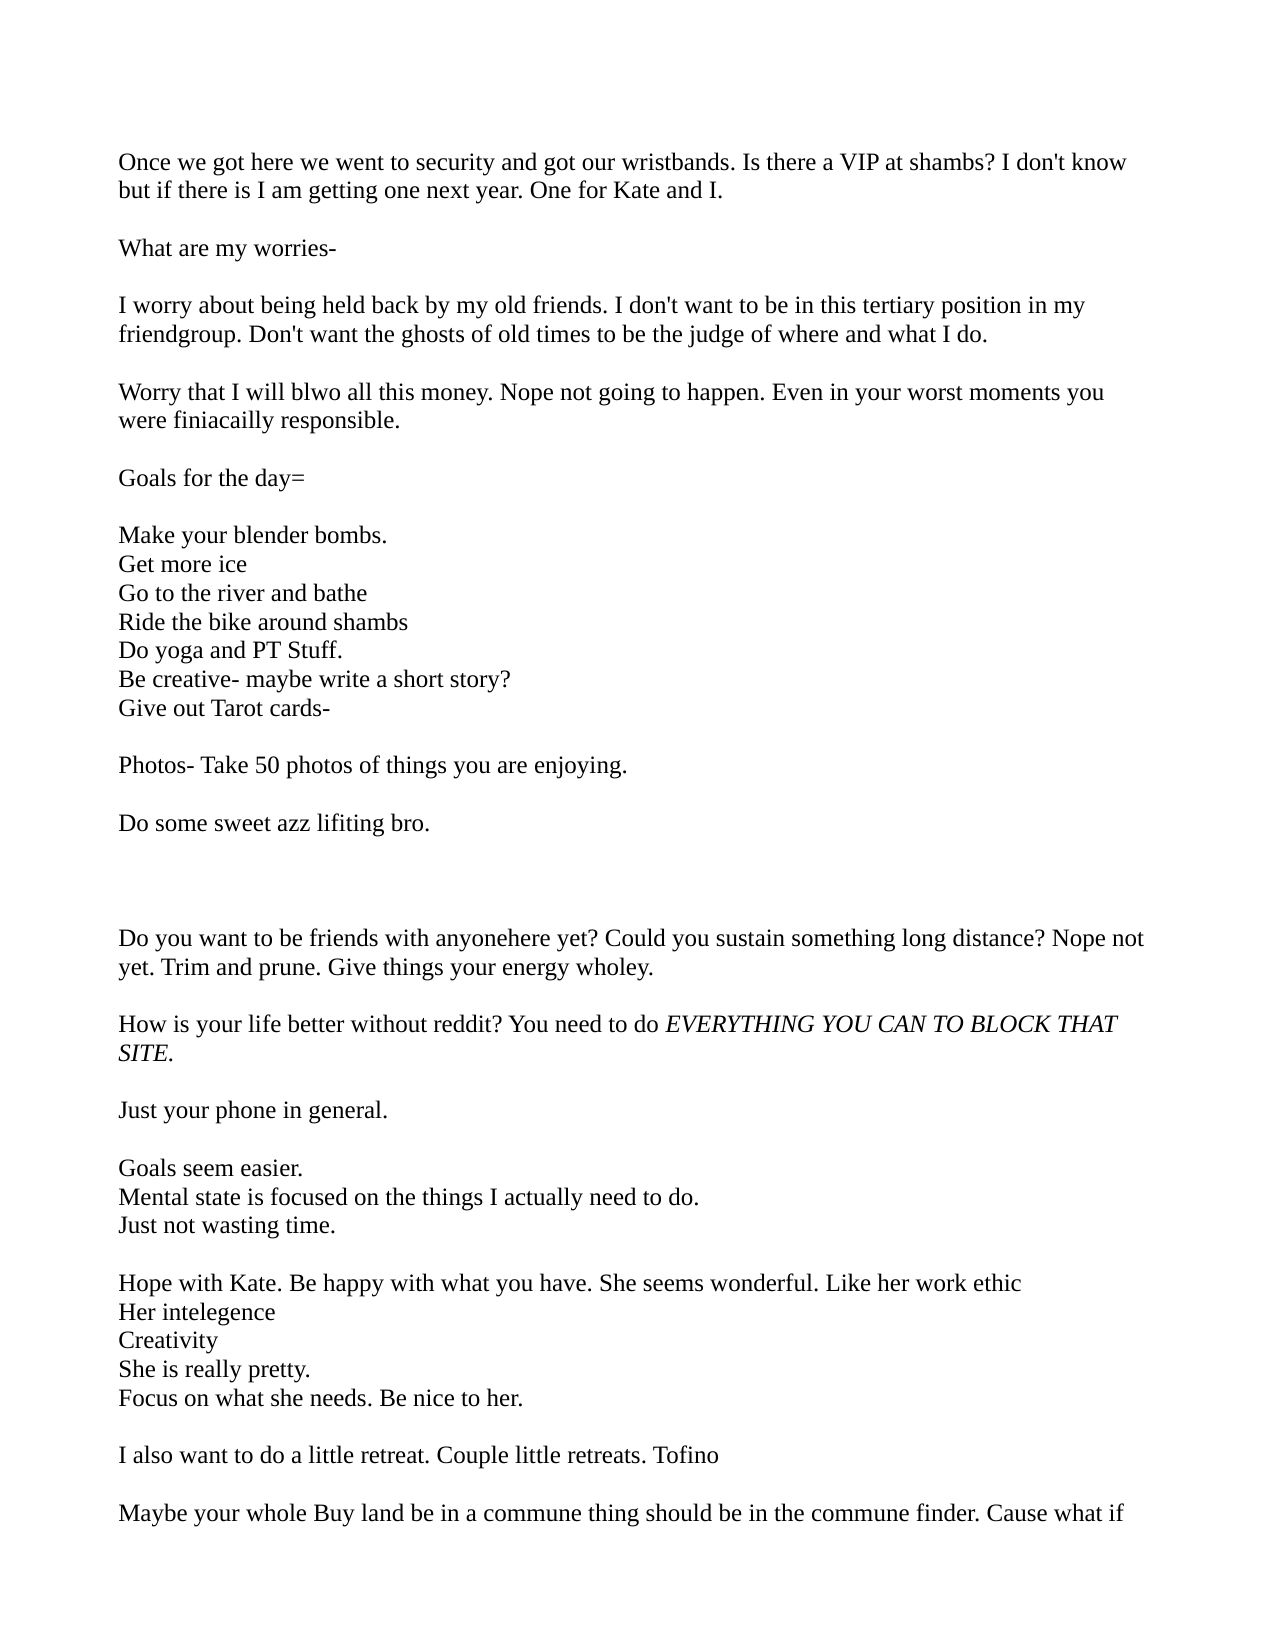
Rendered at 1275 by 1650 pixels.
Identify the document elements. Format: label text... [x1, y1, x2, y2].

text She is really pretty. [118, 1354, 1157, 1383]
text How is your life better without reddit? You need to do EVERYTHING YOU CAN TO BLOCK THAT SITE. Just your phone in general. [118, 1009, 1157, 1124]
text Focus on what she needs. Be nice to her. [118, 1383, 1157, 1412]
text Ride the bike around shambs [118, 607, 1157, 636]
text Maybe your whole Buy land be in a commune thing should be in the commune finder. Cause what if [118, 1498, 1157, 1527]
text Do yoga and PT Stuff. [118, 636, 1157, 664]
text Hope with Kate. Be happy with what you have. She seems wonderful. Like her work ethic [118, 1268, 1157, 1297]
text Goals seem easier. [118, 1153, 1157, 1182]
text Get more ice [118, 549, 1157, 578]
text Once we got here we went to security and got our wristbands. Is there a VIP at shambs? I don't know but if there is I am getting one next year. One for Kate and I. [118, 147, 1157, 204]
text Just not wasting time. [118, 1211, 1157, 1239]
text Do some sweet azz lifiting bro. [118, 808, 1157, 837]
text What are my worries- I worry about being held back by my old friends. I don't want to be in this tertiary position in my friendgroup. Don't want the ghosts of old times to be the judge of where and what I do. Worry that I will blwo all this money. Nope not going to happen. Even in your worst moments you were finiacailly responsible. [118, 233, 1157, 434]
text Creativity [118, 1326, 1157, 1354]
text Be creative- maybe write a short story? [118, 664, 1157, 693]
text Give out Tarot cards- Photos- Take 50 photos of things you are enjoying. [118, 693, 1157, 779]
text I also want to do a little retreat. Couple little retreats. Tofino [118, 1441, 1157, 1469]
text Mental state is focused on the things I actually need to do. [118, 1182, 1157, 1211]
text Her intelegence [118, 1297, 1157, 1326]
text Make your blender bombs. [118, 521, 1157, 549]
text Do you want to be friends with anyonehere yet? Could you sustain something long distance? Nope not yet. Trim and prune. Give things your energy wholey. [118, 923, 1157, 981]
text Go to the river and bathe [118, 578, 1157, 607]
text Goals for the day= [118, 463, 1157, 492]
